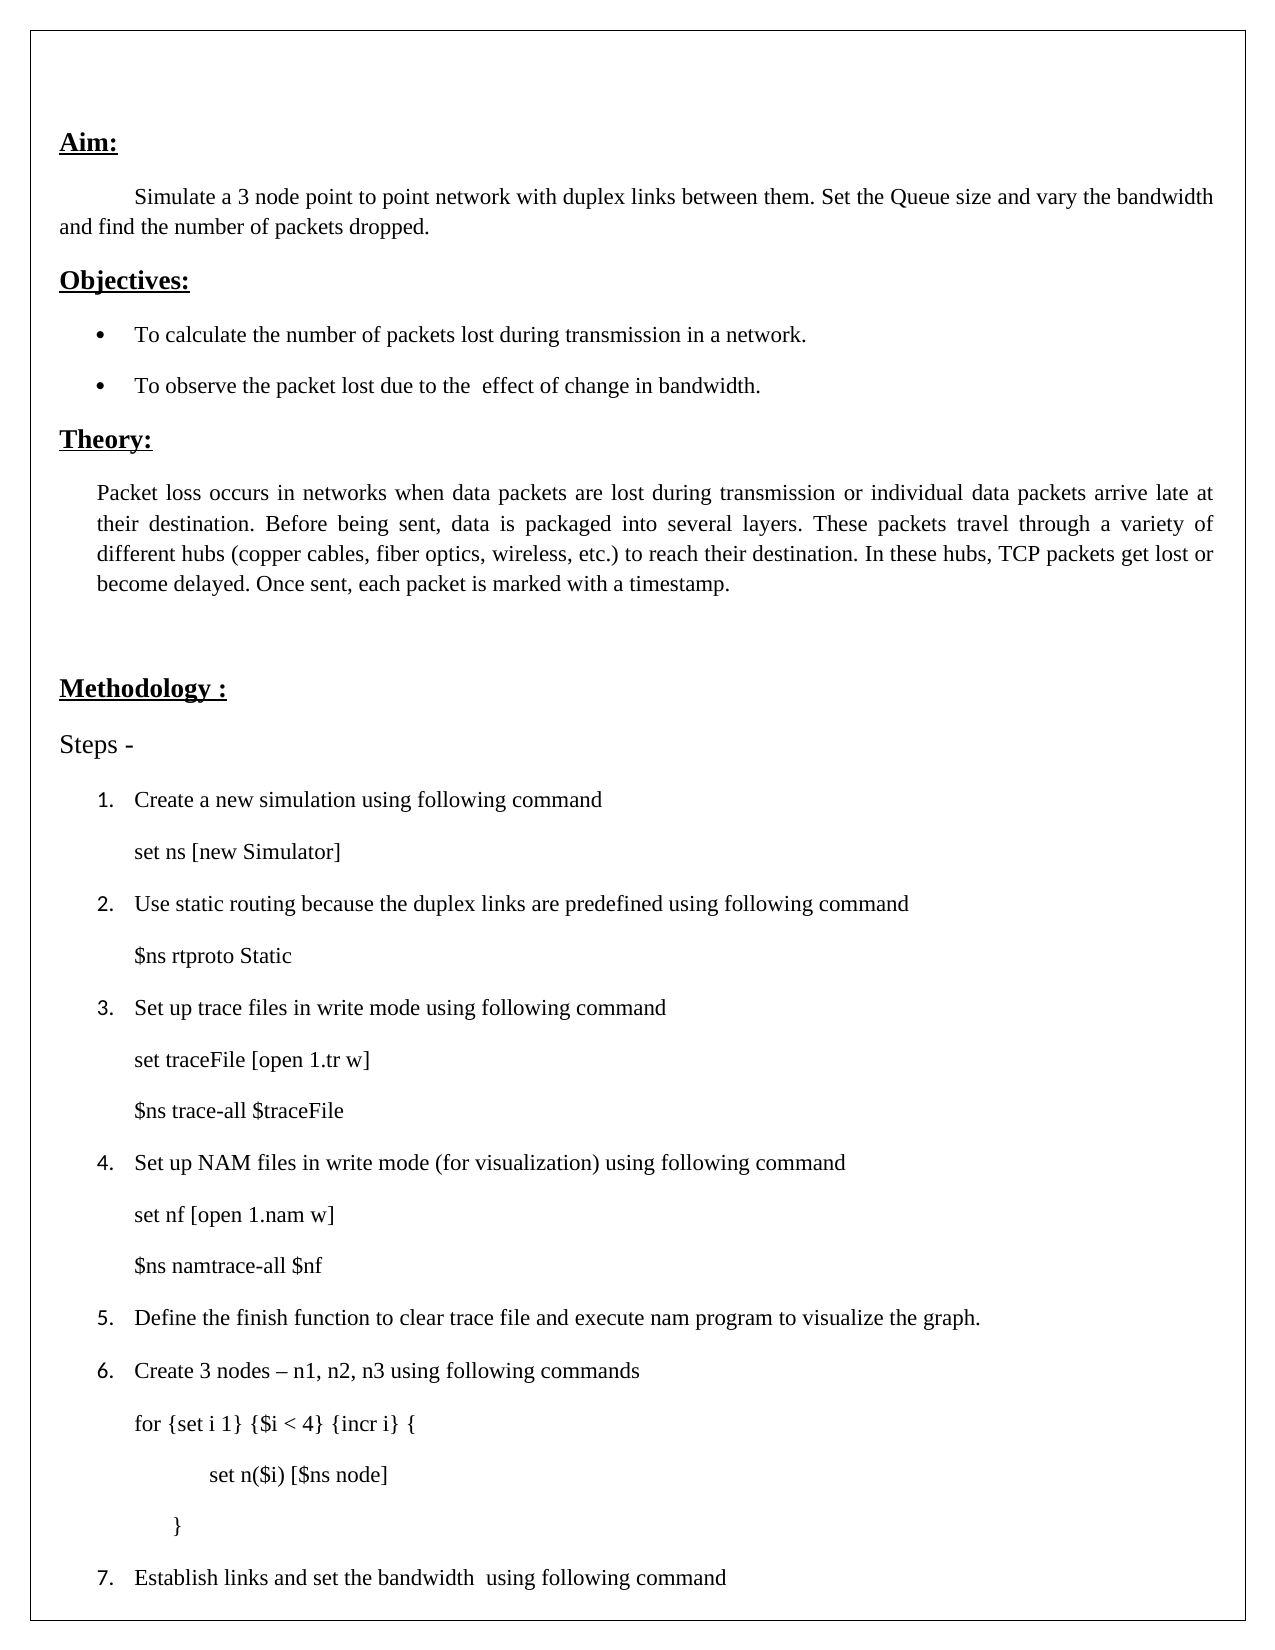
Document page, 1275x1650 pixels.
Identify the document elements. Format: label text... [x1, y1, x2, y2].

list Define the finish function to clear trace file and execute nam program to visualize the graph. [97, 1303, 1216, 1332]
text Steps - [59, 729, 1216, 760]
list set nf [open 1.nam w] [97, 1201, 1216, 1228]
text Theory: [59, 423, 1216, 454]
text Simulate a 3 node point to point network with duplex links between them. Set the Queue size and vary the bandwidth and find the number of packets dropped. [59, 183, 1216, 239]
text Methodology : [59, 672, 1216, 703]
list set n($i) [$ns node] [172, 1461, 1216, 1487]
list Create a new simulation using following command [97, 785, 1216, 813]
list Create 3 nodes – n1, n2, n3 using following commands [97, 1357, 1216, 1384]
text Objectives: [59, 264, 1216, 295]
list Establish links and set the bandwidth using following command [97, 1563, 1216, 1591]
list $ns namtrace-all $nf [97, 1252, 1216, 1279]
list Use static routing because the duplex links are predefined using following command [97, 889, 1216, 917]
list set ns [new Simulator] [97, 838, 1216, 864]
list $ns trace-all $traceFile [97, 1097, 1216, 1124]
list for {set i 1} {$i < 4} {incr i} { [97, 1409, 1216, 1436]
list Set up NAM files in write mode (for visualization) using following command [97, 1148, 1216, 1176]
list set traceFile [open 1.tr w] [97, 1046, 1216, 1073]
list $ns rtproto Static [97, 942, 1216, 969]
text Aim: [59, 126, 1216, 157]
list To observe the packet lost due to the effect of change in bandwidth. [97, 372, 1216, 398]
list } [134, 1512, 1216, 1538]
list Set up trace files in write mode using following command [97, 993, 1216, 1021]
text Packet loss occurs in networks when data packets are lost during transmission or individual data packets arrive late at their destination. Before being sent, data is packaged into several layers. These packets travel through a variety of different hubs (copper cables, fiber optics, wireless, etc.) to reach their destination. In these hubs, TCP packets get lost or become delayed. Once sent, each packet is marked with a timestamp. [97, 479, 1216, 596]
list To calculate the number of packets lost during transmission in a network. [97, 321, 1216, 347]
